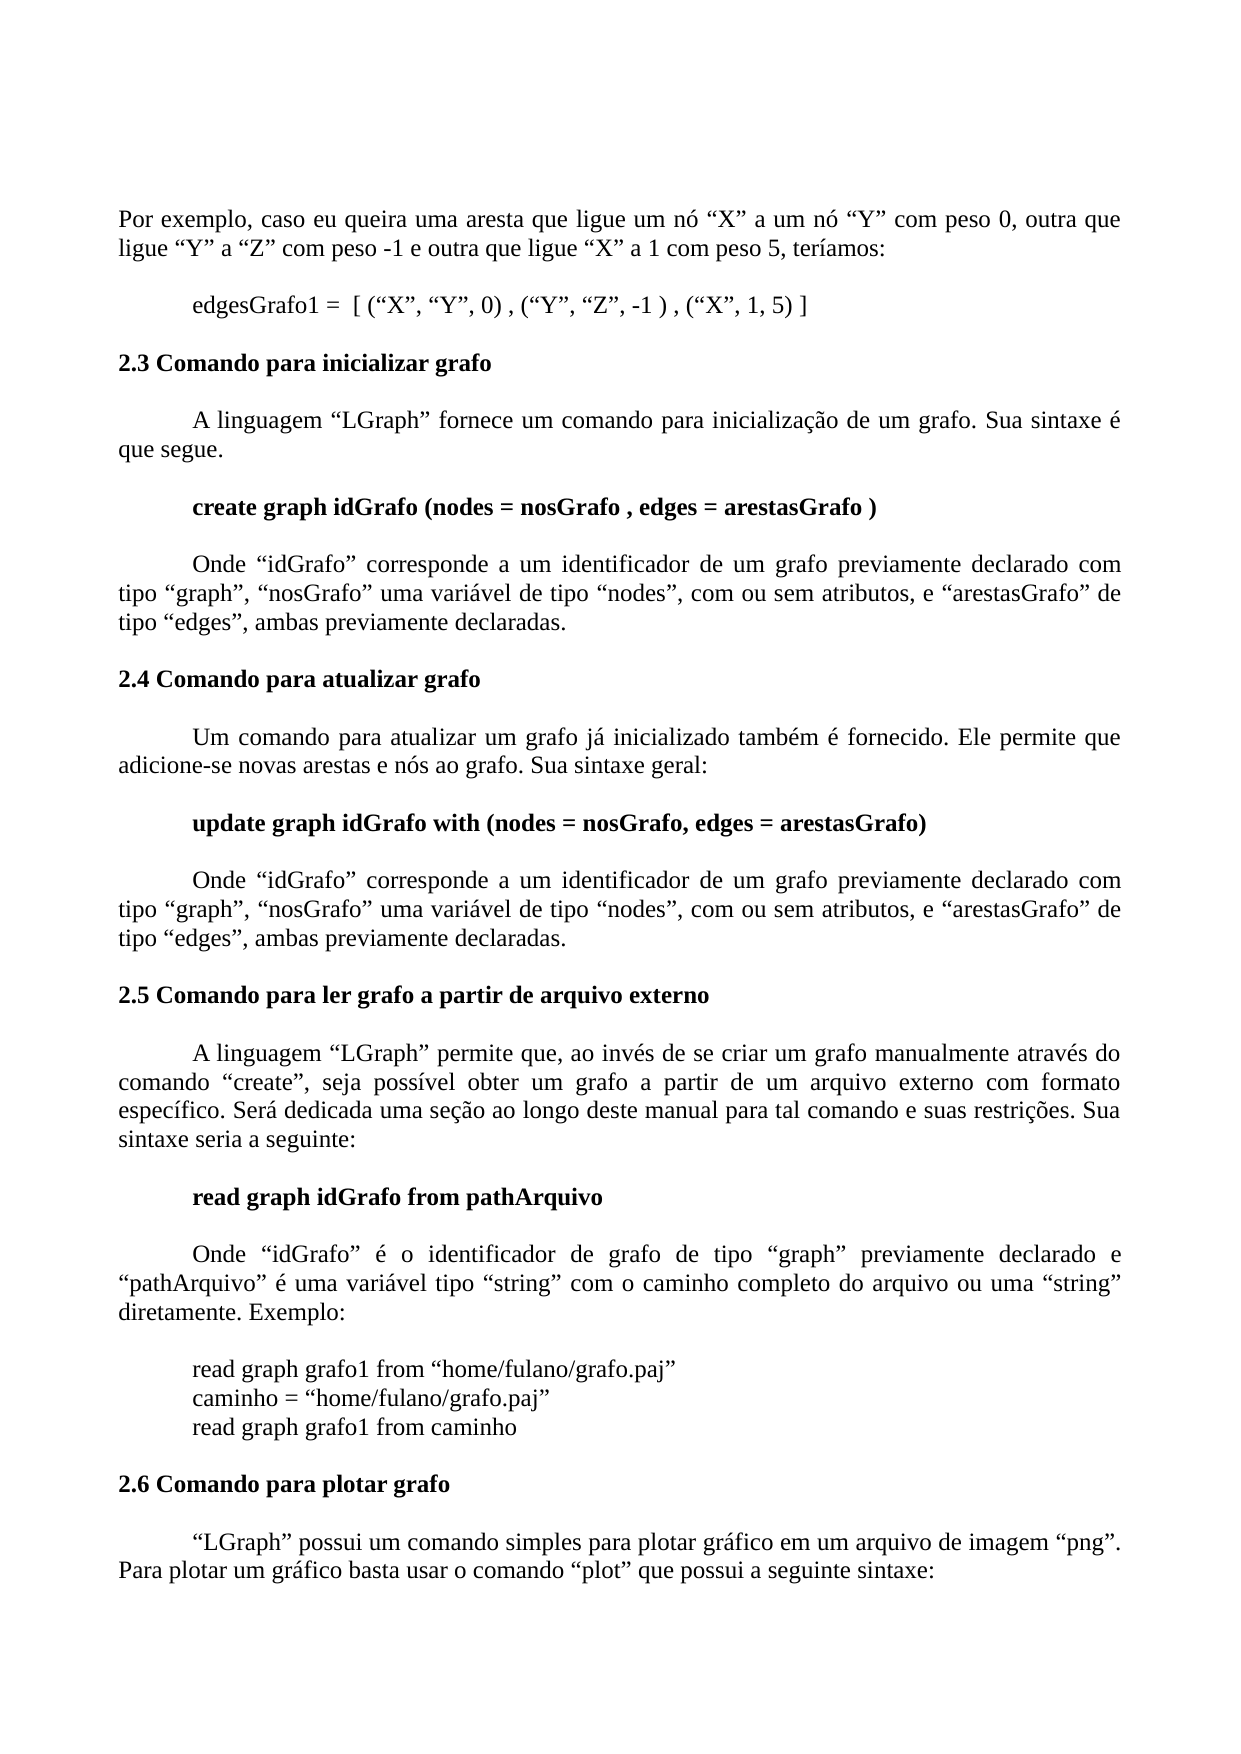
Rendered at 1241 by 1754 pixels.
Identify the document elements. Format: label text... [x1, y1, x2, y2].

text update graph idGrafo with (nodes = nosGrafo, edges = arestasGrafo) [118, 808, 1122, 837]
text 2.6 Comando para plotar grafo [118, 1469, 1122, 1498]
text Um comando para atualizar um grafo já inicializado também é fornecido. Ele permite que adicione-se novas arestas e nós ao grafo. Sua sintaxe geral: [118, 722, 1122, 779]
text Onde “idGrafo” é o identificador de grafo de tipo “graph” previamente declarado e “pathArquivo” é uma variável tipo “string” com o caminho completo do arquivo ou uma “string” diretamente. Exemplo: [118, 1239, 1122, 1326]
text read graph idGrafo from pathArquivo [118, 1182, 1122, 1211]
text 2.4 Comando para atualizar grafo [118, 664, 1122, 693]
text “LGraph” possui um comando simples para plotar gráfico em um arquivo de imagem “png”. Para plotar um gráfico basta usar o comando “plot” que possui a seguinte sintaxe: [118, 1527, 1122, 1584]
text read graph grafo1 from caminho [118, 1412, 1122, 1441]
text A linguagem “LGraph” permite que, ao invés de se criar um grafo manualmente através do comando “create”, seja possível obter um grafo a partir de um arquivo externo com formato específico. Será dedicada uma seção ao longo deste manual para tal comando e suas restrições. Sua sintaxe seria a seguinte: [118, 1038, 1122, 1153]
text Onde “idGrafo” corresponde a um identificador de um grafo previamente declarado com tipo “graph”, “nosGrafo” uma variável de tipo “nodes”, com ou sem atributos, e “arestasGrafo” de tipo “edges”, ambas previamente declaradas. [118, 549, 1122, 636]
text create graph idGrafo (nodes = nosGrafo , edges = arestasGrafo ) [118, 492, 1122, 521]
text caminho = “home/fulano/grafo.paj” [118, 1383, 1122, 1412]
text A linguagem “LGraph” fornece um comando para inicialização de um grafo. Sua sintaxe é que segue. [118, 406, 1122, 463]
text edgesGrafo1 = [ (“X”, “Y”, 0) , (“Y”, “Z”, -1 ) , (“X”, 1, 5) ] [118, 291, 1122, 319]
text 2.3 Comando para inicializar grafo [118, 348, 1122, 377]
text Por exemplo, caso eu queira uma aresta que ligue um nó “X” a um nó “Y” com peso 0, outra que ligue “Y” a “Z” com peso -1 e outra que ligue “X” a 1 com peso 5, teríamos: [118, 204, 1122, 262]
text 2.5 Comando para ler grafo a partir de arquivo externo [118, 981, 1122, 1009]
text read graph grafo1 from “home/fulano/grafo.paj” [118, 1354, 1122, 1383]
text Onde “idGrafo” corresponde a um identificador de um grafo previamente declarado com tipo “graph”, “nosGrafo” uma variável de tipo “nodes”, com ou sem atributos, e “arestasGrafo” de tipo “edges”, ambas previamente declaradas. [118, 866, 1122, 952]
